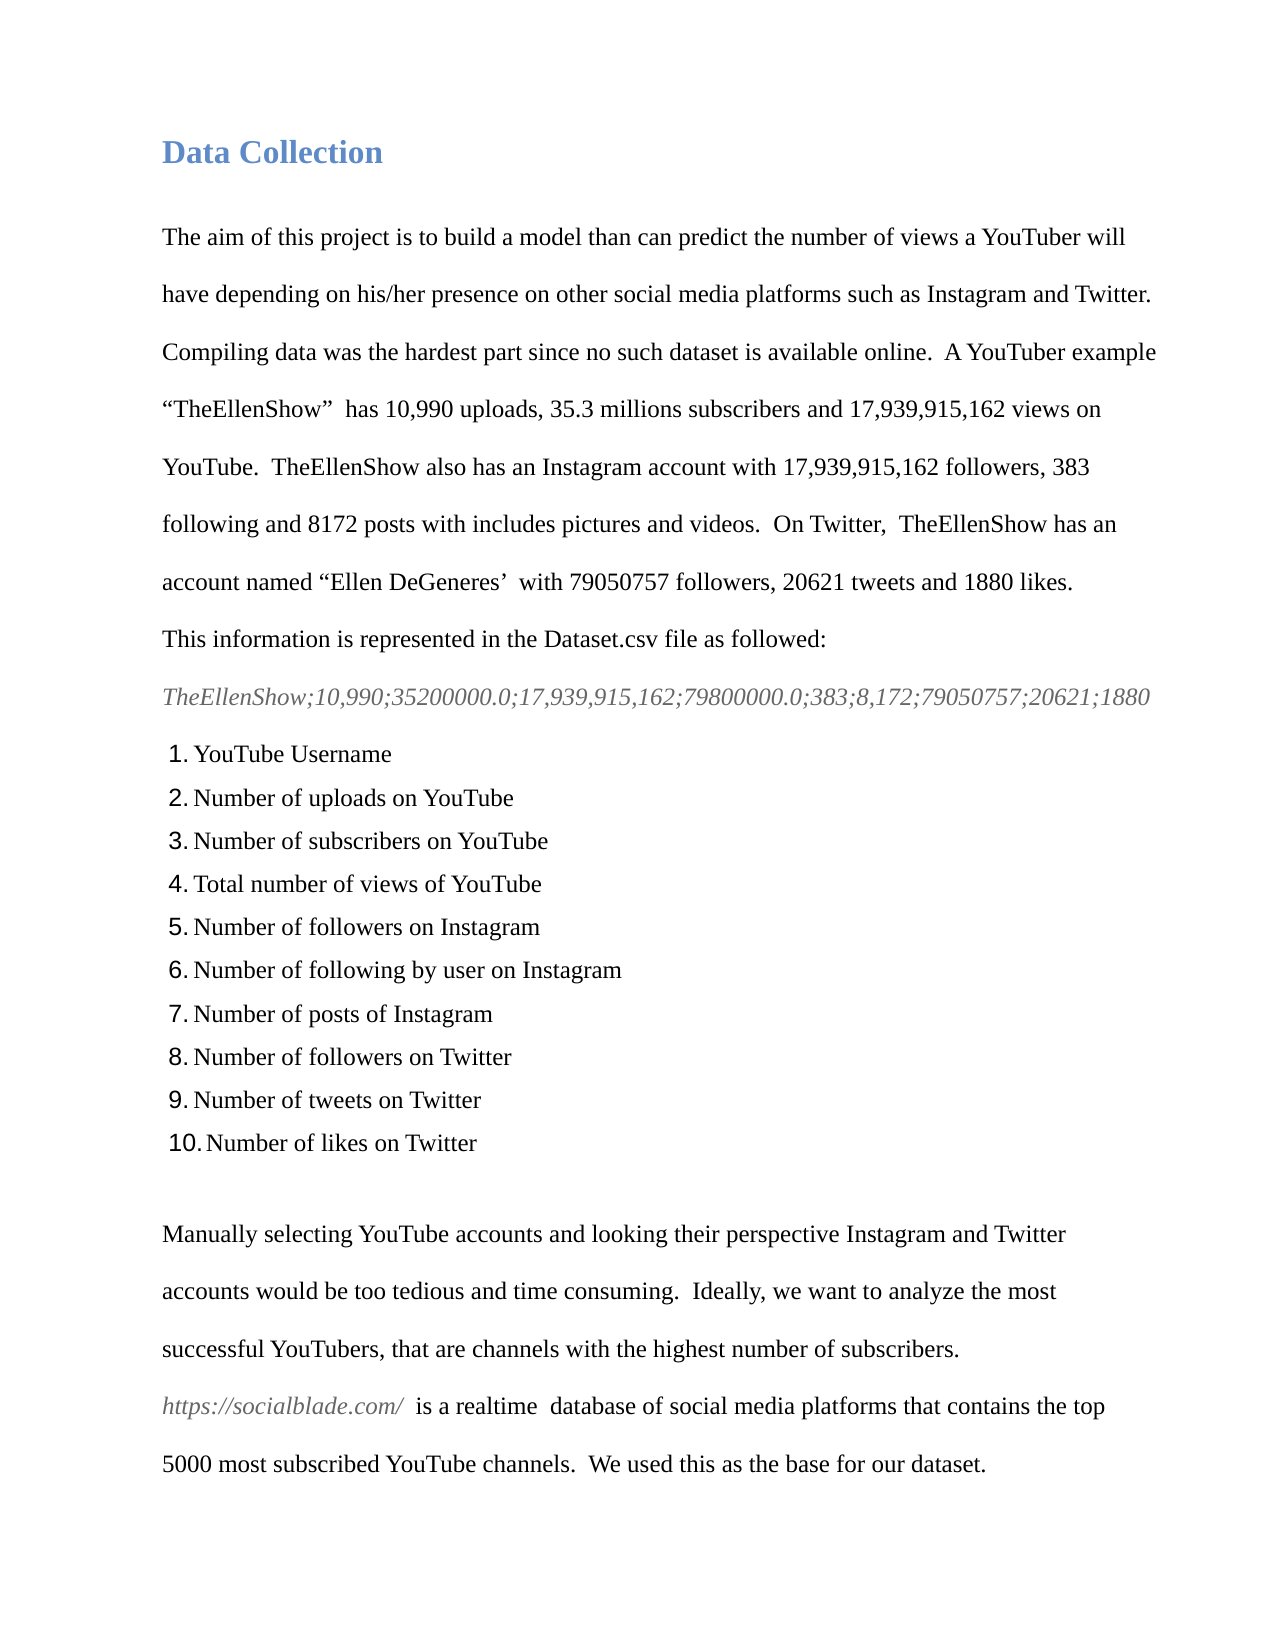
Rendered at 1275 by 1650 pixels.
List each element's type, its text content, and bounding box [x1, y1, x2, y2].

list Number of tweets on Twitter [168, 1085, 1157, 1114]
text The aim of this project is to build a model than can predict the number of views a YouTuber will have depending on his/her presence on other social media platforms such as Instagram and Twitter. Compiling data was the hardest part since no such dataset is available online. A YouTuber example “TheEllenShow” has 10,990 uploads, 35.3 millions subscribers and 17,939,915,162 views on YouTube. TheEllenShow also has an Instagram account with 17,939,915,162 followers, 383 following and 8172 posts with includes pictures and videos. On Twitter, TheEllenShow has an account named “Ellen DeGeneres’ with 79050757 followers, 20621 tweets and 1880 likes. [162, 222, 1157, 596]
list Number of followers on Twitter [168, 1042, 1157, 1071]
list Number of subscribers on YouTube [168, 826, 1157, 855]
list Total number of views of YouTube [168, 869, 1157, 898]
list Number of likes on Twitter [168, 1128, 1157, 1157]
list Number of followers on Instagram [168, 912, 1157, 941]
subtitle Data Collection [162, 133, 1157, 171]
list Number of following by user on Instagram [168, 956, 1157, 984]
list Number of posts of Instagram [168, 999, 1157, 1028]
list YouTube Username [168, 739, 1157, 768]
text This information is represented in the Dataset.csv file as followed: [162, 624, 1157, 653]
text Manually selecting YouTube accounts and looking their perspective Instagram and Twitter accounts would be too tedious and time consuming. Ideally, we want to analyze the most successful YouTubers, that are channels with the highest number of subscribers. https://socialblade.com/ is a realtime database of social media platforms that contains the top 5000 most subscribed YouTube channels. We used this as the base for our dataset. [162, 1219, 1157, 1478]
list Number of uploads on YouTube [168, 783, 1157, 811]
text TheEllenShow;10,990;35200000.0;17,939,915,162;79800000.0;383;8,172;79050757;20621;1880 [162, 682, 1157, 711]
